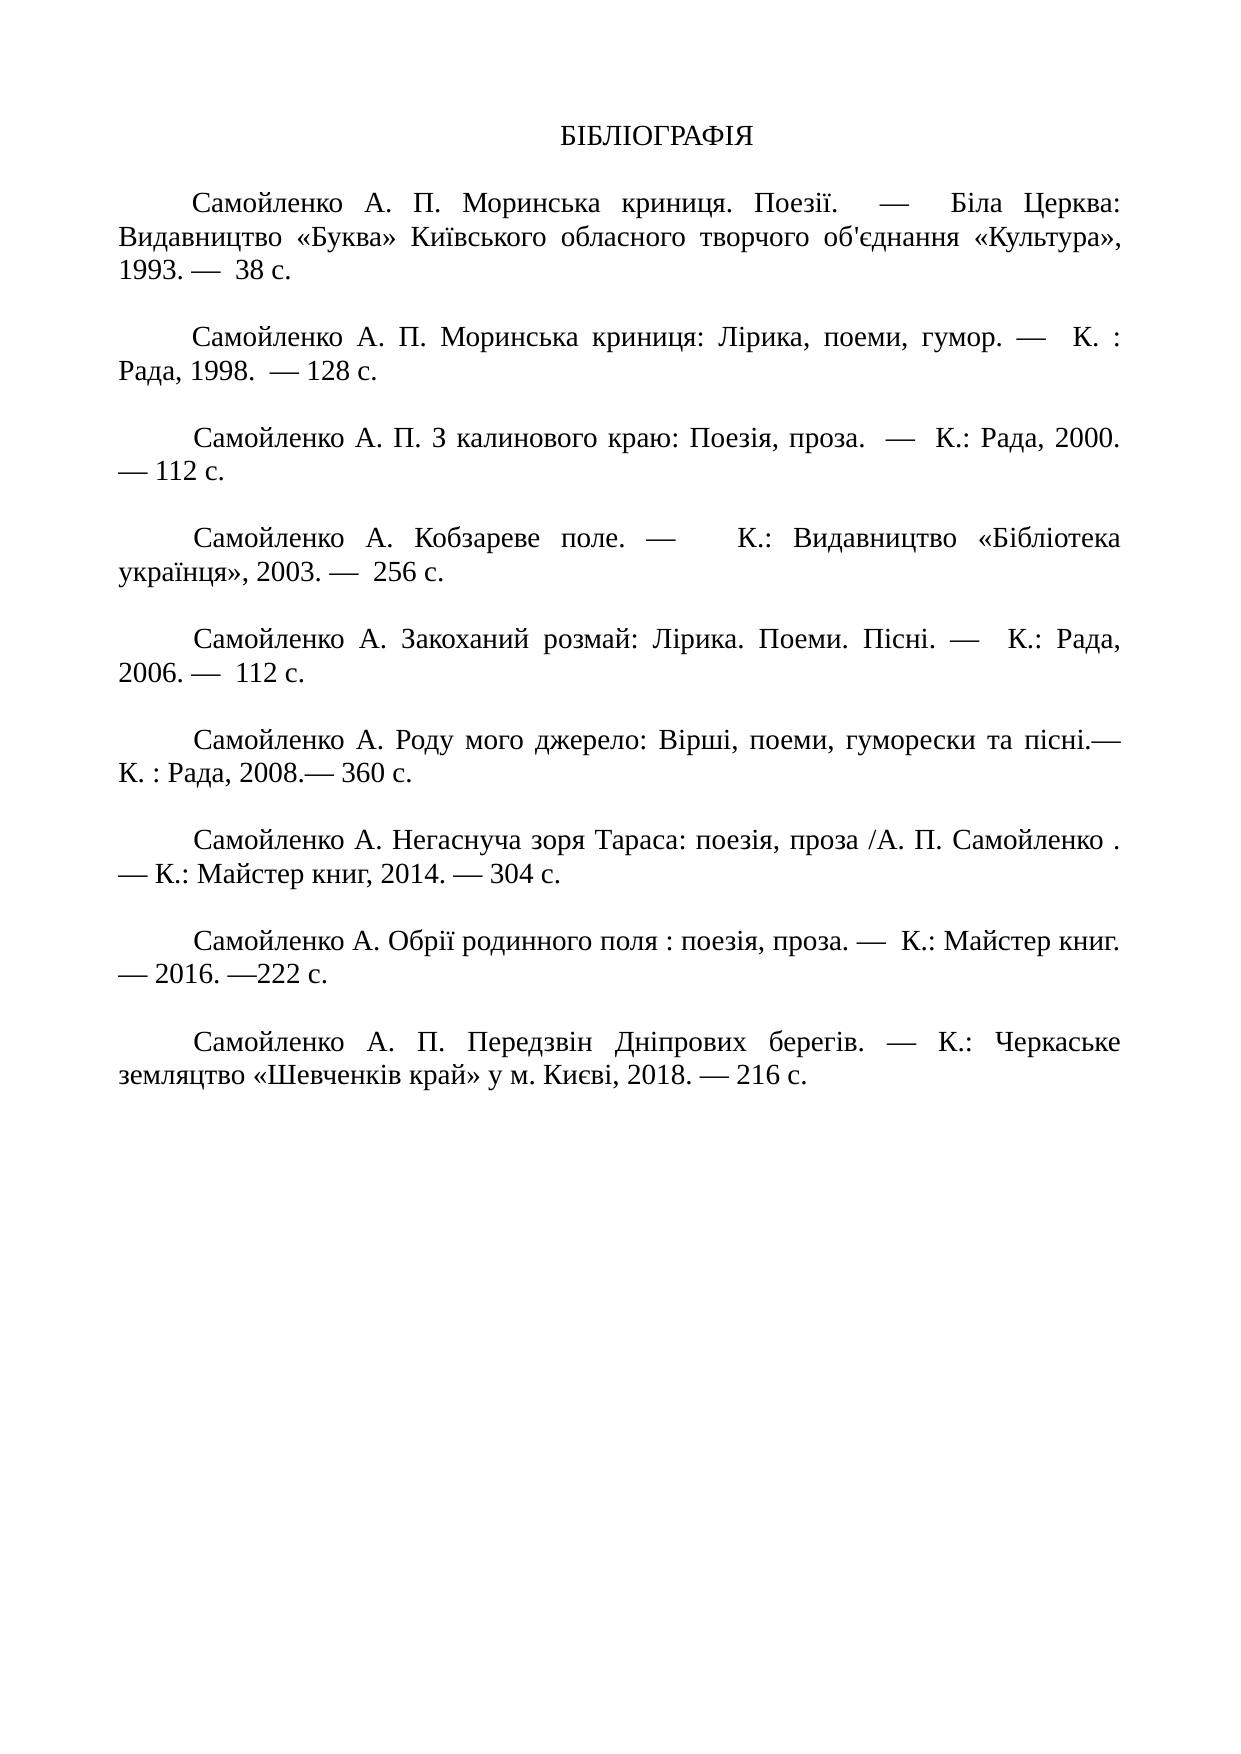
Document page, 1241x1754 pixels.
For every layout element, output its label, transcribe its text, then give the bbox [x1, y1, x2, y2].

text Самойленко А. П. Моринська криниця. Поезії. — Біла Церква: Видавництво «Буква» Київського обласного творчого об'єднання «Культура», 1993. — 38 с. [118, 185, 1122, 286]
text Самойленко А. Кобзареве поле. — К.: Видавництво «Бібліотека українця», 2003. — 256 с. [118, 521, 1122, 588]
text Самойленко А. Закоханий розмай: Лірика. Поеми. Пісні. — К.: Рада, 2006. — 112 с. [118, 621, 1122, 688]
text Самойленко А. П. Моринська криниця: Лірика, поеми, гумор. — К. : Рада, 1998. — 128 с. [118, 319, 1122, 386]
text Самойленко А. П. З калинового краю: Поезія, проза. — К.: Рада, 2000. — 112 с. [118, 420, 1122, 487]
text Самойленко А. Роду мого джерело: Вірші, поеми, гуморески та пісні.— К. : Рада, 2008.— 360 с. [118, 722, 1122, 789]
text Самойленко А. Обрії родинного поля : поезія, проза. — К.: Майстер книг. — 2016. —222 с. [118, 923, 1122, 990]
text БІБЛІОГРАФІЯ [118, 118, 1122, 152]
text Самойленко А. Негаснуча зоря Тараса: поезія, проза /А. П. Самойленко .— К.: Майстер книг, 2014. — 304 с. [118, 822, 1122, 889]
text Самойленко А. П. Передзвін Дніпрових берегів. — К.: Черкаське земляцтво «Шевченків край» у м. Києві, 2018. — 216 с. [118, 1024, 1122, 1091]
